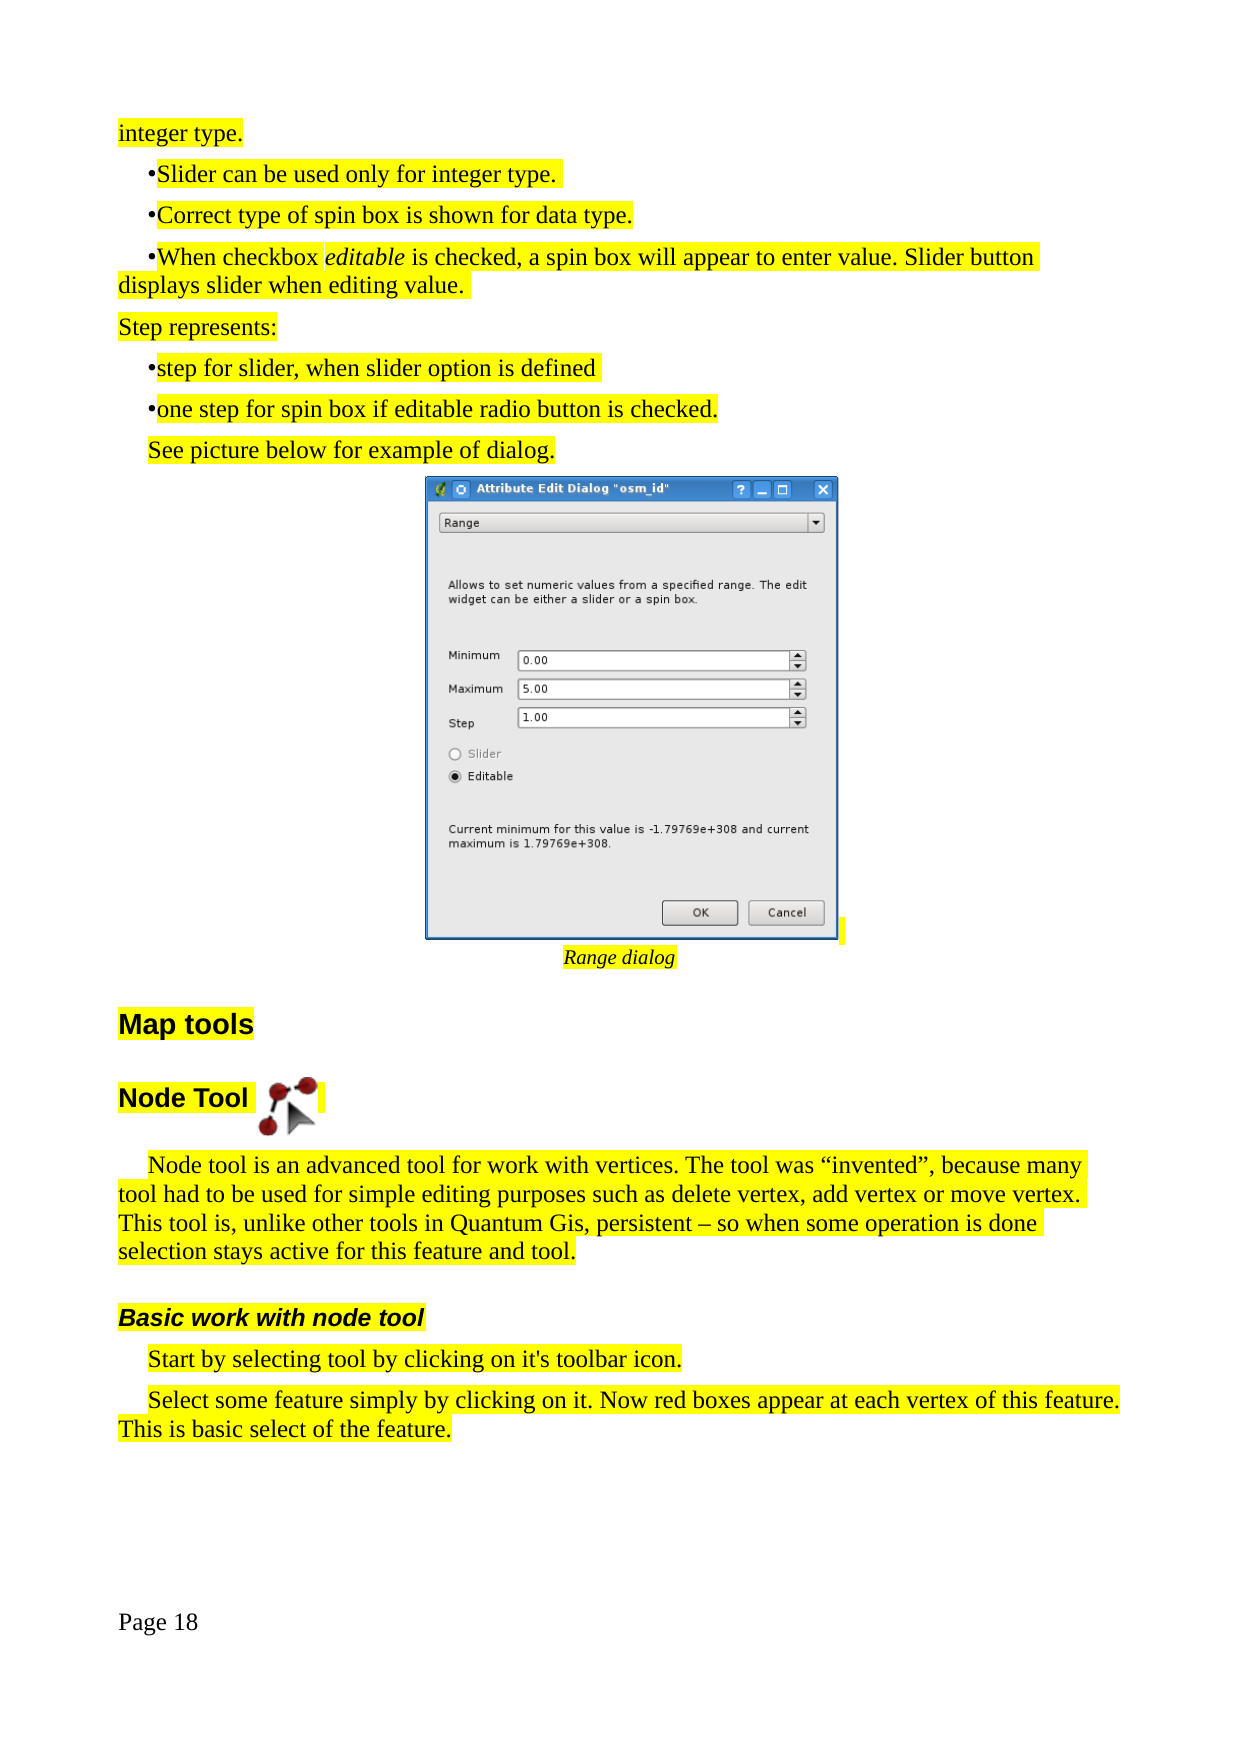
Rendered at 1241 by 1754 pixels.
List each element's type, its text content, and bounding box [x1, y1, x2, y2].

subtitle Basic work with node tool [118, 1303, 1122, 1331]
text Range dialog [118, 477, 1122, 969]
text Node tool is an advanced tool for work with vertices. The tool was “invented”, because many tool had to be used for simple editing purposes such as delete vertex, add vertex or move vertex. This tool is, unlike other tools in Quantum Gis, persistent – so when some operation is done selection stays active for this feature and tool. [118, 1150, 1122, 1265]
text Start by selecting tool by clicking on it's toolbar icon. [118, 1344, 1122, 1372]
list Step represents: [118, 312, 1122, 341]
list When checkbox editable is checked, a spin box will appear to enter value. Slider button displays slider when editing value. [118, 242, 1122, 299]
list step for slider, when slider option is defined [118, 353, 1122, 382]
list Slider can be used only for integer type. [118, 159, 1122, 188]
list one step for spin box if editable radio button is checked. [118, 394, 1122, 423]
text Select some feature simply by clicking on it. Now red boxes appear at each vertex of this feature. This is basic select of the feature. [118, 1385, 1122, 1442]
text See picture below for example of dialog. [118, 436, 1122, 464]
picture [256, 1077, 318, 1138]
text integer type. [118, 118, 1122, 147]
subtitle Node Tool [118, 1078, 256, 1138]
subtitle [318, 1078, 1122, 1138]
list Correct type of spin box is shown for data type. [118, 201, 1122, 229]
subtitle Map tools [118, 1007, 1122, 1040]
picture [425, 476, 839, 940]
